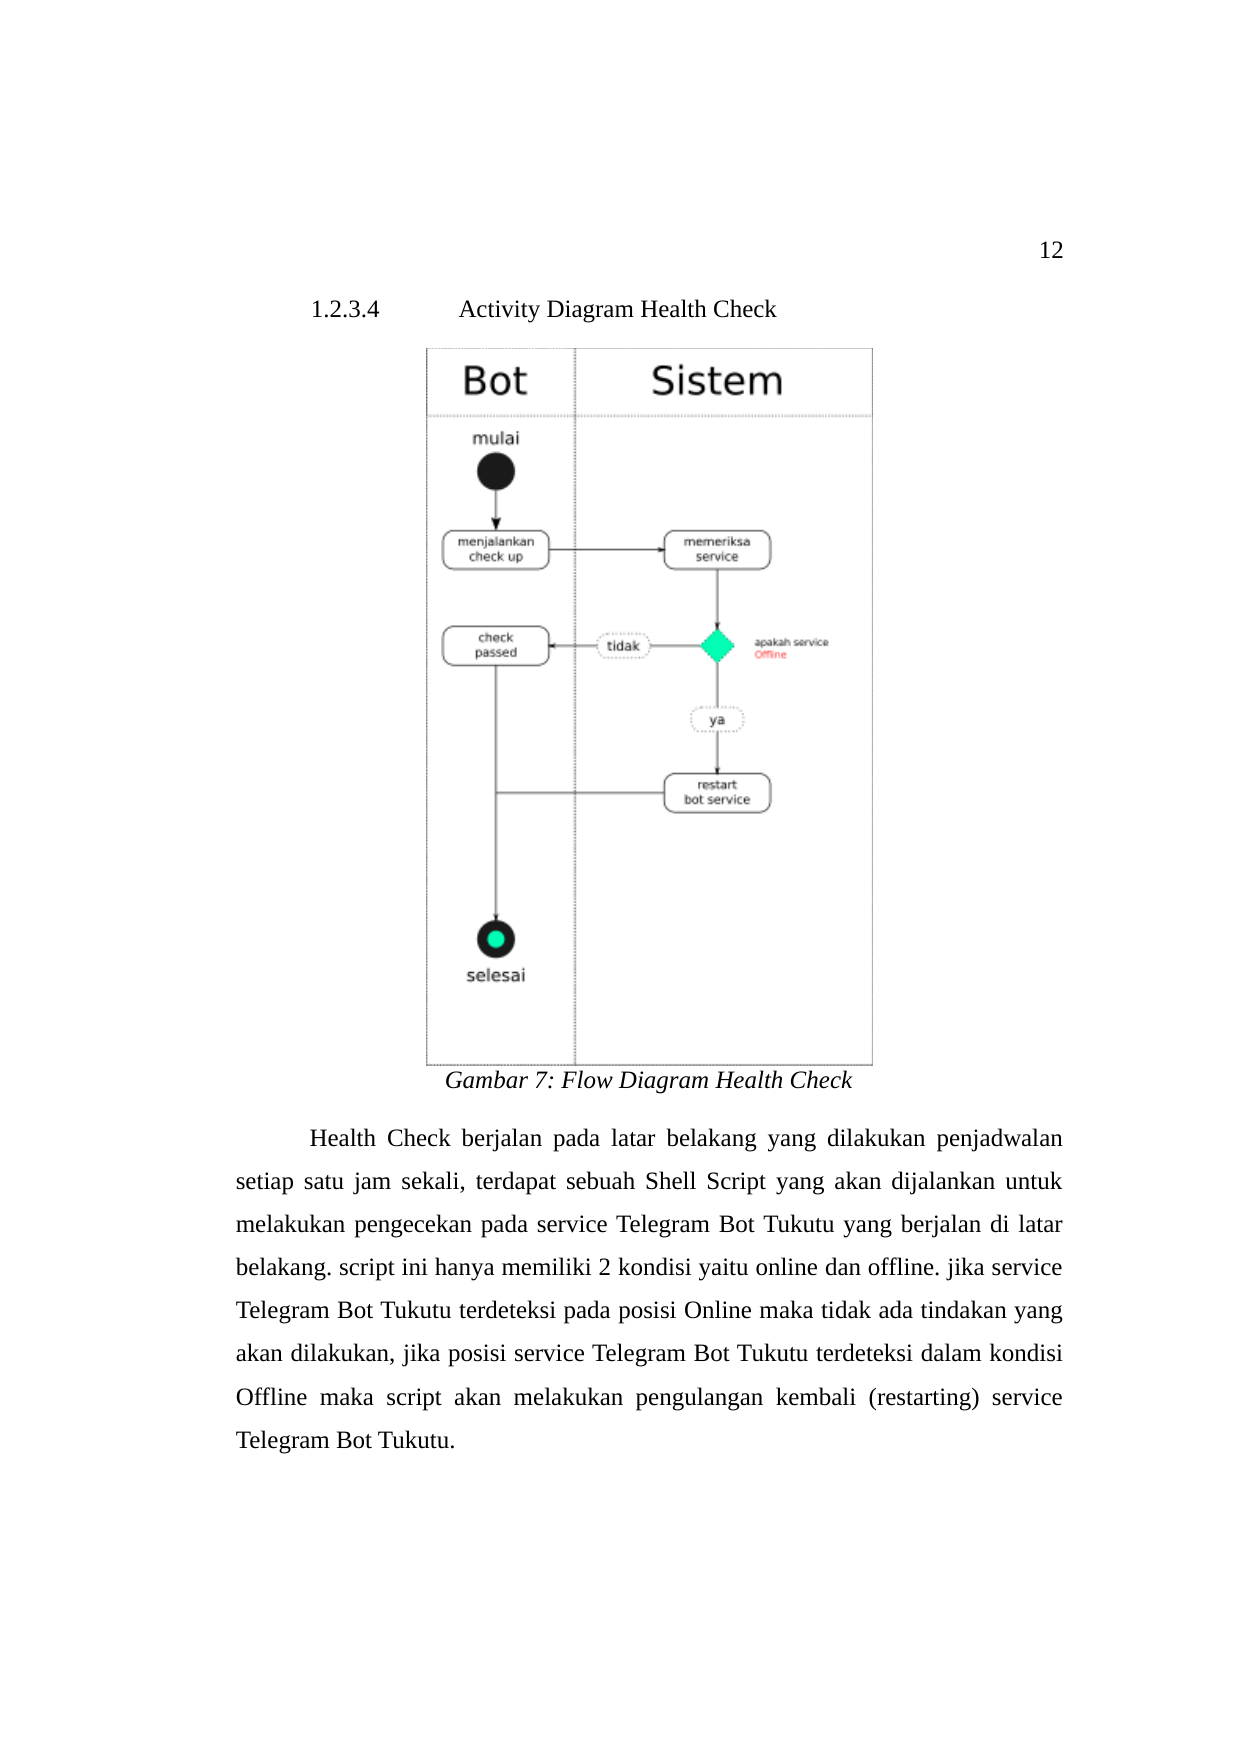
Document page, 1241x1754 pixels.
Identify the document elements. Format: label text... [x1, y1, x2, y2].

text Health Check berjalan pada latar belakang yang dilakukan penjadwalan setiap satu jam sekali, terdapat sebuah Shell Script yang akan dijalankan untuk melakukan pengecekan pada service Telegram Bot Tukutu yang berjalan di latar belakang. script ini hanya memiliki 2 kondisi yaitu online dan offline. jika service Telegram Bot Tukutu terdeteksi pada posisi Online maka tidak ada tindakan yang akan dilakukan, jika posisi service Telegram Bot Tukutu terdeteksi dalam kondisi Offline maka script akan melakukan pengulangan kembali (restarting) service Telegram Bot Tukutu. [236, 1123, 1063, 1453]
subtitle Activity Diagram Health Check [311, 294, 1063, 323]
picture [426, 348, 873, 1066]
text Gambar 7: Flow Diagram Health Check [426, 1066, 873, 1094]
